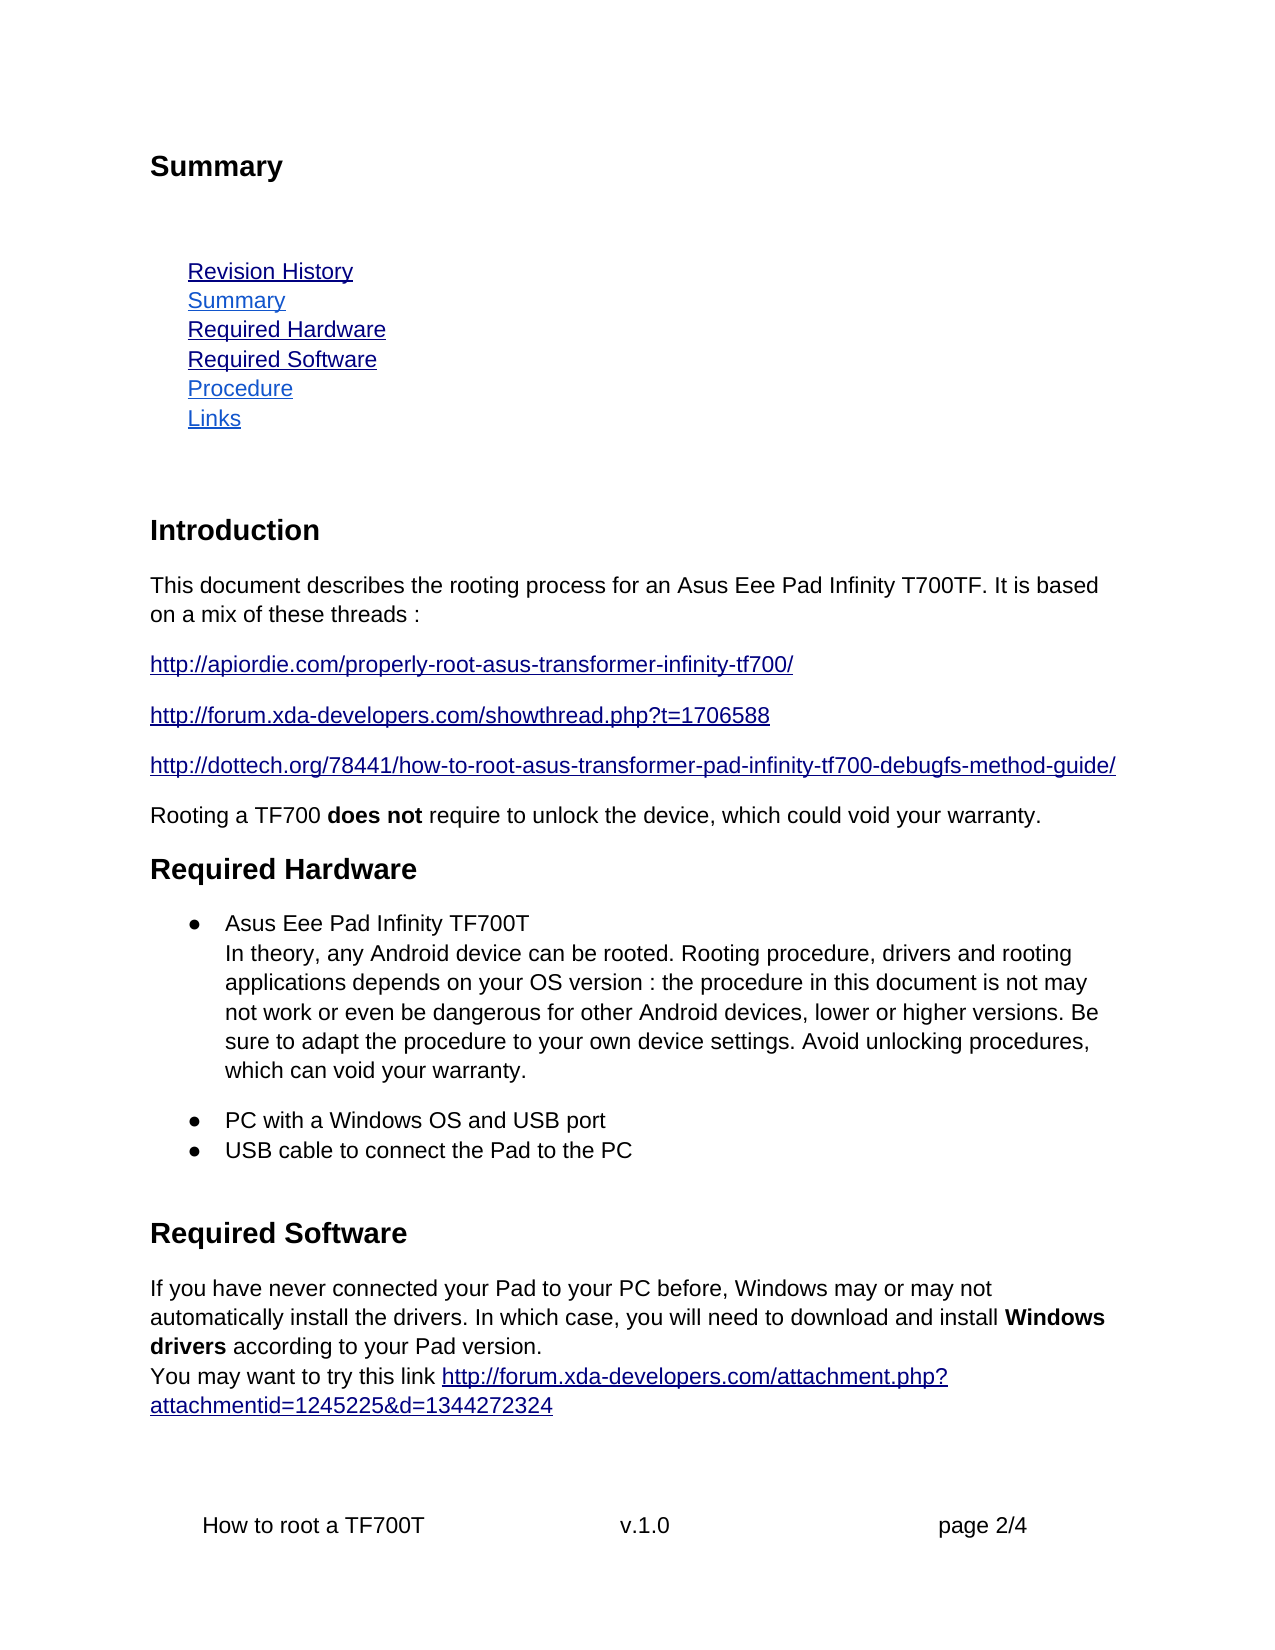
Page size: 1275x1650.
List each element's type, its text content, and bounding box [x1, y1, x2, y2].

text http://apiordie.com/properly-root-asus-transformer-infinity-tf700/ [150, 652, 1125, 678]
subtitle Required Software [150, 1217, 1125, 1249]
text Rooting a TF700 does not require to unlock the device, which could void your warranty. [150, 803, 1125, 828]
title Introduction [150, 514, 1125, 547]
text http://forum.xda-developers.com/showthread.php?t=1706588 [150, 702, 1125, 728]
subtitle Required Hardware [150, 853, 1125, 886]
text Summary [187, 288, 1125, 313]
text In theory, any Android device can be rooted. Rooting procedure, drivers and rooting applications depends on your OS version : the procedure in this document is not may not work or even be dangerous for other Android devices, lower or higher versions. Be sure to adapt the procedure to your own device settings. Avoid unlocking procedures, which can void your warranty. [225, 941, 1125, 1084]
text You may want to try this link http://forum.xda-developers.com/attachment.php?attachmentid=1245225&d=1344272324 [150, 1363, 1125, 1418]
text http://dottech.org/78441/how-to-root-asus-transformer-pad-infinity-tf700-debugfs-method-guide/ [150, 752, 1125, 778]
list PC with a Windows OS and USB port [187, 1108, 1125, 1134]
text Links [187, 405, 1125, 431]
text If you have never connected your Pad to your PC before, Windows may or may not automatically install the drivers. In which case, you will need to download and install Windows drivers according to your Pad version. [150, 1275, 1125, 1359]
text This document describes the rooting process for an Asus Eee Pad Infinity T700TF. It is based on a mix of these threads : [150, 572, 1125, 627]
text Required Hardware [187, 317, 1125, 343]
text Required Software [187, 347, 1125, 372]
list Asus Eee Pad Infinity TF700T [187, 911, 1125, 937]
subtitle Summary [150, 150, 1125, 183]
text Revision History [187, 258, 1125, 284]
text Procedure [187, 376, 1125, 402]
list USB cable to connect the Pad to the PC [187, 1138, 1125, 1163]
